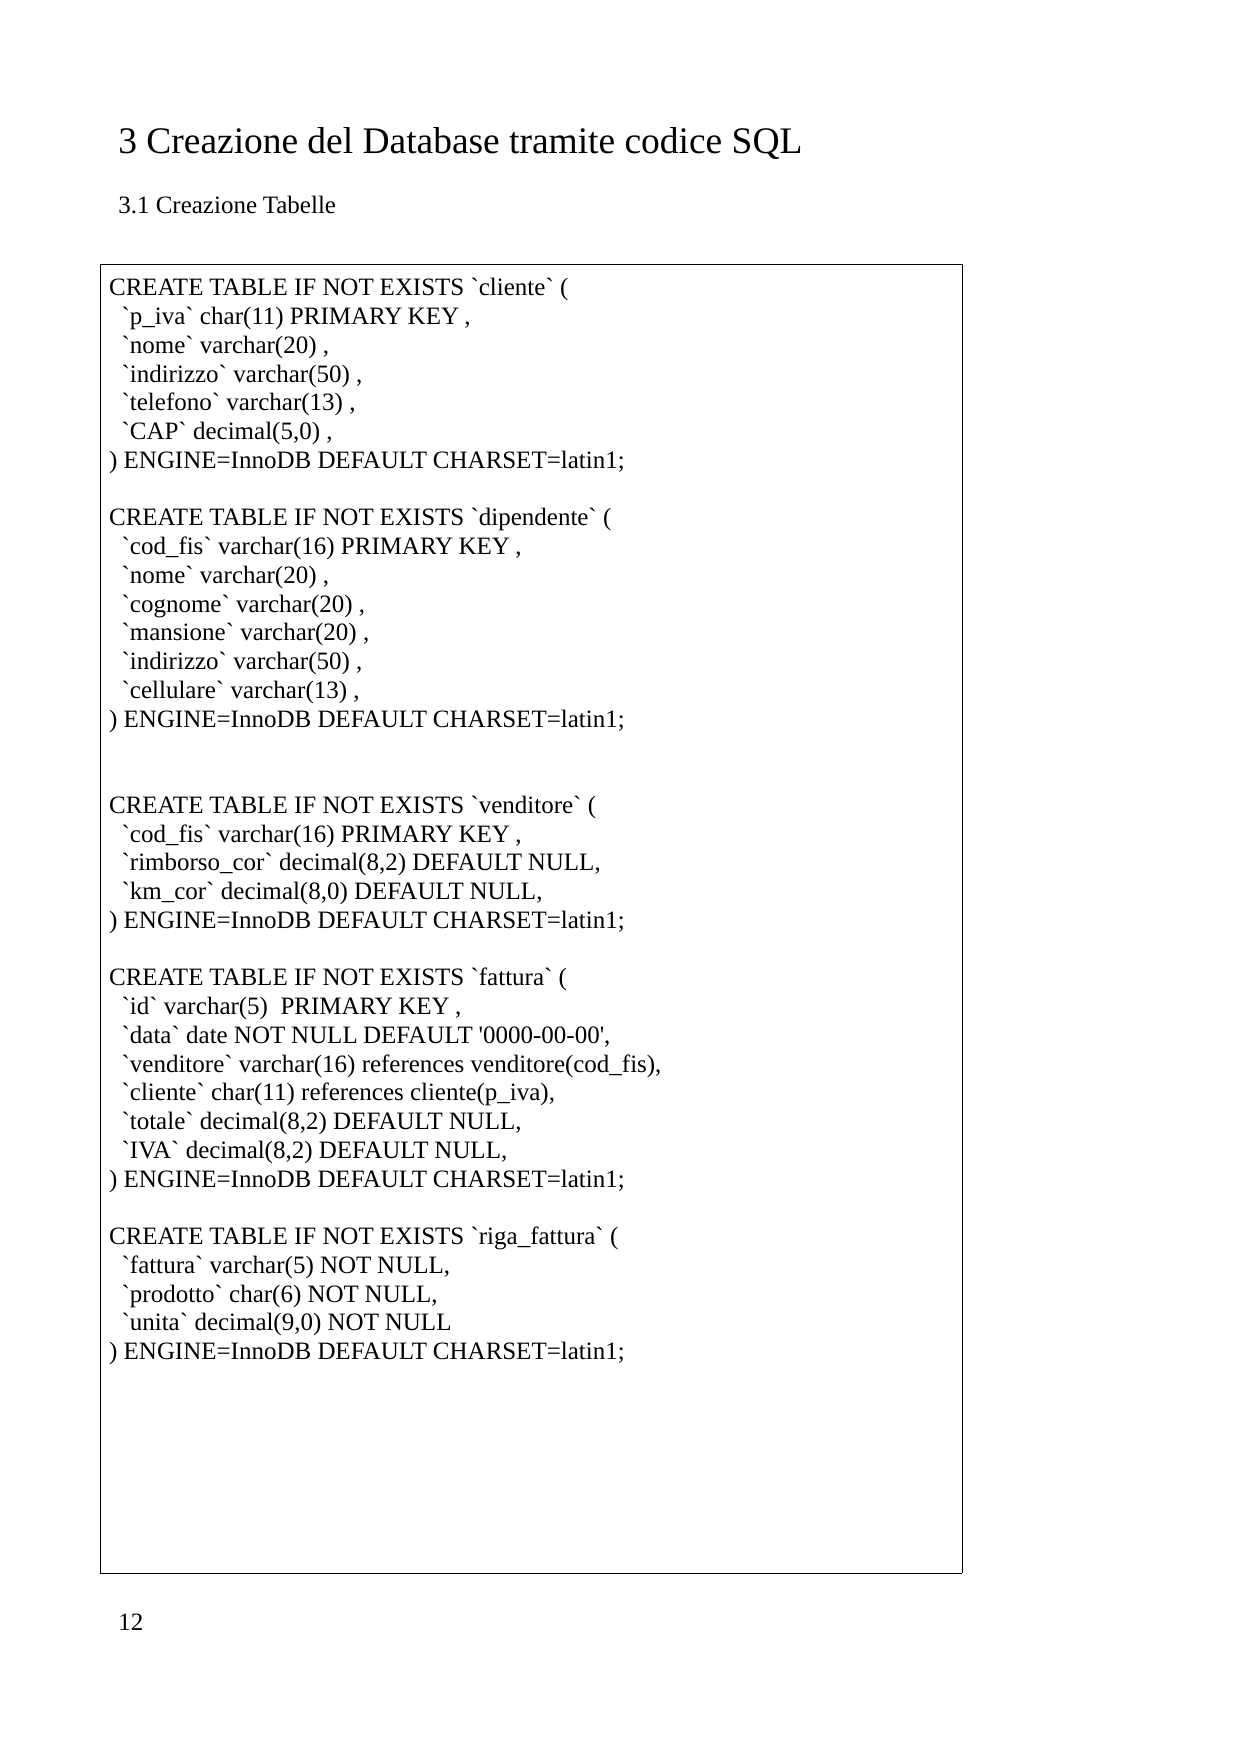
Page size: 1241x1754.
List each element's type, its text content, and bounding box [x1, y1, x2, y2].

text `unita` decimal(9,0) NOT NULL [109, 1307, 953, 1336]
text `cellulare` varchar(13) , [109, 675, 953, 704]
text `indirizzo` varchar(50) , [109, 646, 953, 675]
text ) ENGINE=InnoDB DEFAULT CHARSET=latin1; [109, 1164, 953, 1192]
text `cod_fis` varchar(16) PRIMARY KEY , [109, 531, 953, 560]
text `mansione` varchar(20) , [109, 617, 953, 646]
text `venditore` varchar(16) references venditore(cod_fis), [109, 1049, 953, 1077]
text `data` date NOT NULL DEFAULT '0000-00-00', [109, 1020, 953, 1049]
text ) ENGINE=InnoDB DEFAULT CHARSET=latin1; [109, 445, 953, 474]
text CREATE TABLE IF NOT EXISTS `riga_fattura` ( [109, 1221, 953, 1250]
text `km_cor` decimal(8,0) DEFAULT NULL, [109, 876, 953, 905]
text `nome` varchar(20) , [109, 330, 953, 359]
text CREATE TABLE IF NOT EXISTS `venditore` ( [109, 790, 953, 819]
text `id` varchar(5) PRIMARY KEY , [109, 991, 953, 1020]
text CREATE TABLE IF NOT EXISTS `fattura` ( [109, 962, 953, 991]
text 3.1 Creazione Tabelle [118, 190, 1122, 219]
text `fattura` varchar(5) NOT NULL, [109, 1250, 953, 1279]
text ) ENGINE=InnoDB DEFAULT CHARSET=latin1; [109, 905, 953, 934]
text `cliente` char(11) references cliente(p_iva), [109, 1077, 953, 1106]
text `nome` varchar(20) , [109, 560, 953, 589]
text `telefono` varchar(13) , [109, 387, 953, 416]
text `indirizzo` varchar(50) , [109, 359, 953, 387]
text ) ENGINE=InnoDB DEFAULT CHARSET=latin1; [109, 1336, 953, 1365]
text `CAP` decimal(5,0) , [109, 416, 953, 445]
text 3 Creazione del Database tramite codice SQL [118, 118, 1122, 161]
text `cognome` varchar(20) , [109, 589, 953, 617]
text CREATE TABLE IF NOT EXISTS `cliente` ( [109, 272, 953, 301]
text `prodotto` char(6) NOT NULL, [109, 1279, 953, 1307]
text `rimborso_cor` decimal(8,2) DEFAULT NULL, [109, 847, 953, 876]
text `cod_fis` varchar(16) PRIMARY KEY , [109, 819, 953, 847]
text `IVA` decimal(8,2) DEFAULT NULL, [109, 1135, 953, 1164]
text `p_iva` char(11) PRIMARY KEY , [109, 301, 953, 330]
text CREATE TABLE IF NOT EXISTS `dipendente` ( [109, 502, 953, 531]
text `totale` decimal(8,2) DEFAULT NULL, [109, 1106, 953, 1135]
text ) ENGINE=InnoDB DEFAULT CHARSET=latin1; [109, 704, 953, 732]
